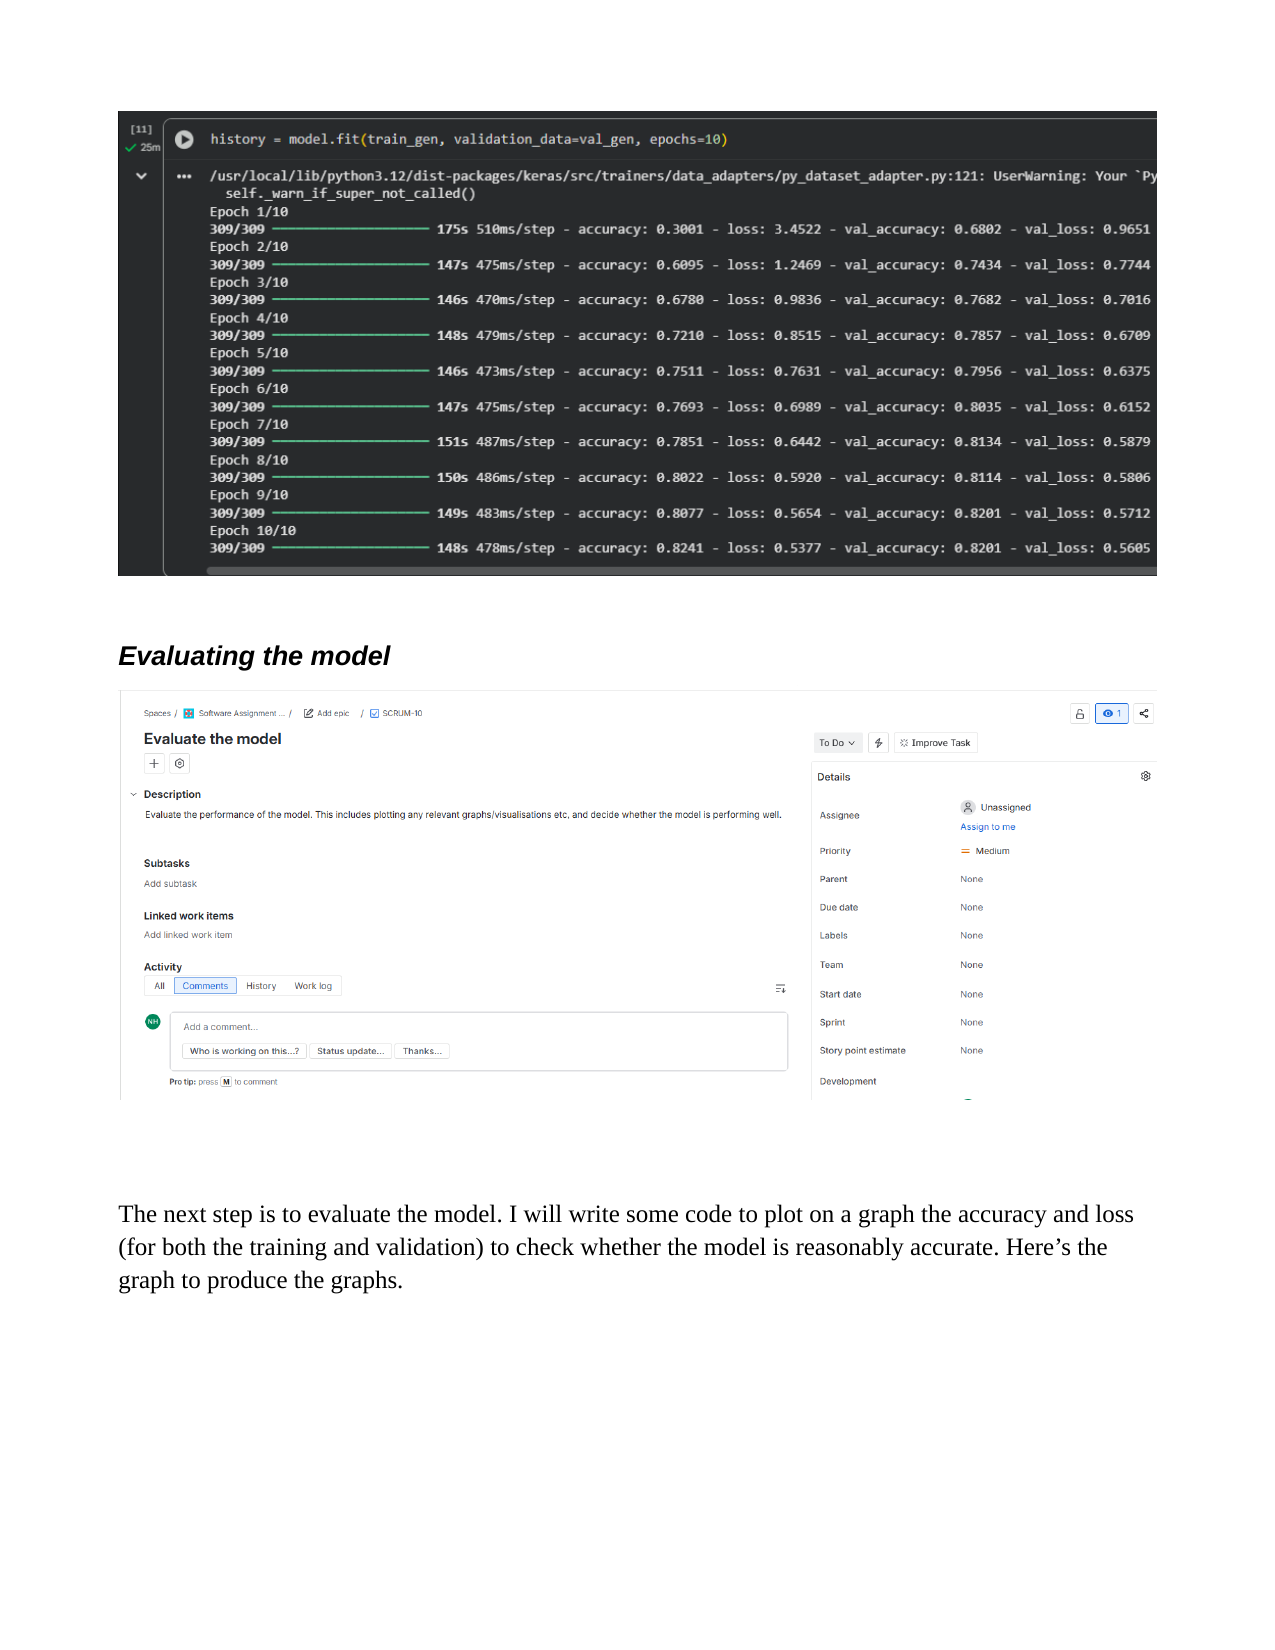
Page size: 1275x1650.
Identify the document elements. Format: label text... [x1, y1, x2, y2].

text The next step is to evaluate the model. I will write some code to plot on a graph the accuracy and loss (for both the training and validation) to check whether the model is reasonably accurate. Here’s the graph to produce the graphs. [118, 1199, 1157, 1294]
picture [118, 111, 1157, 576]
subtitle Evaluating the model [118, 640, 1157, 671]
picture [118, 685, 1157, 1100]
